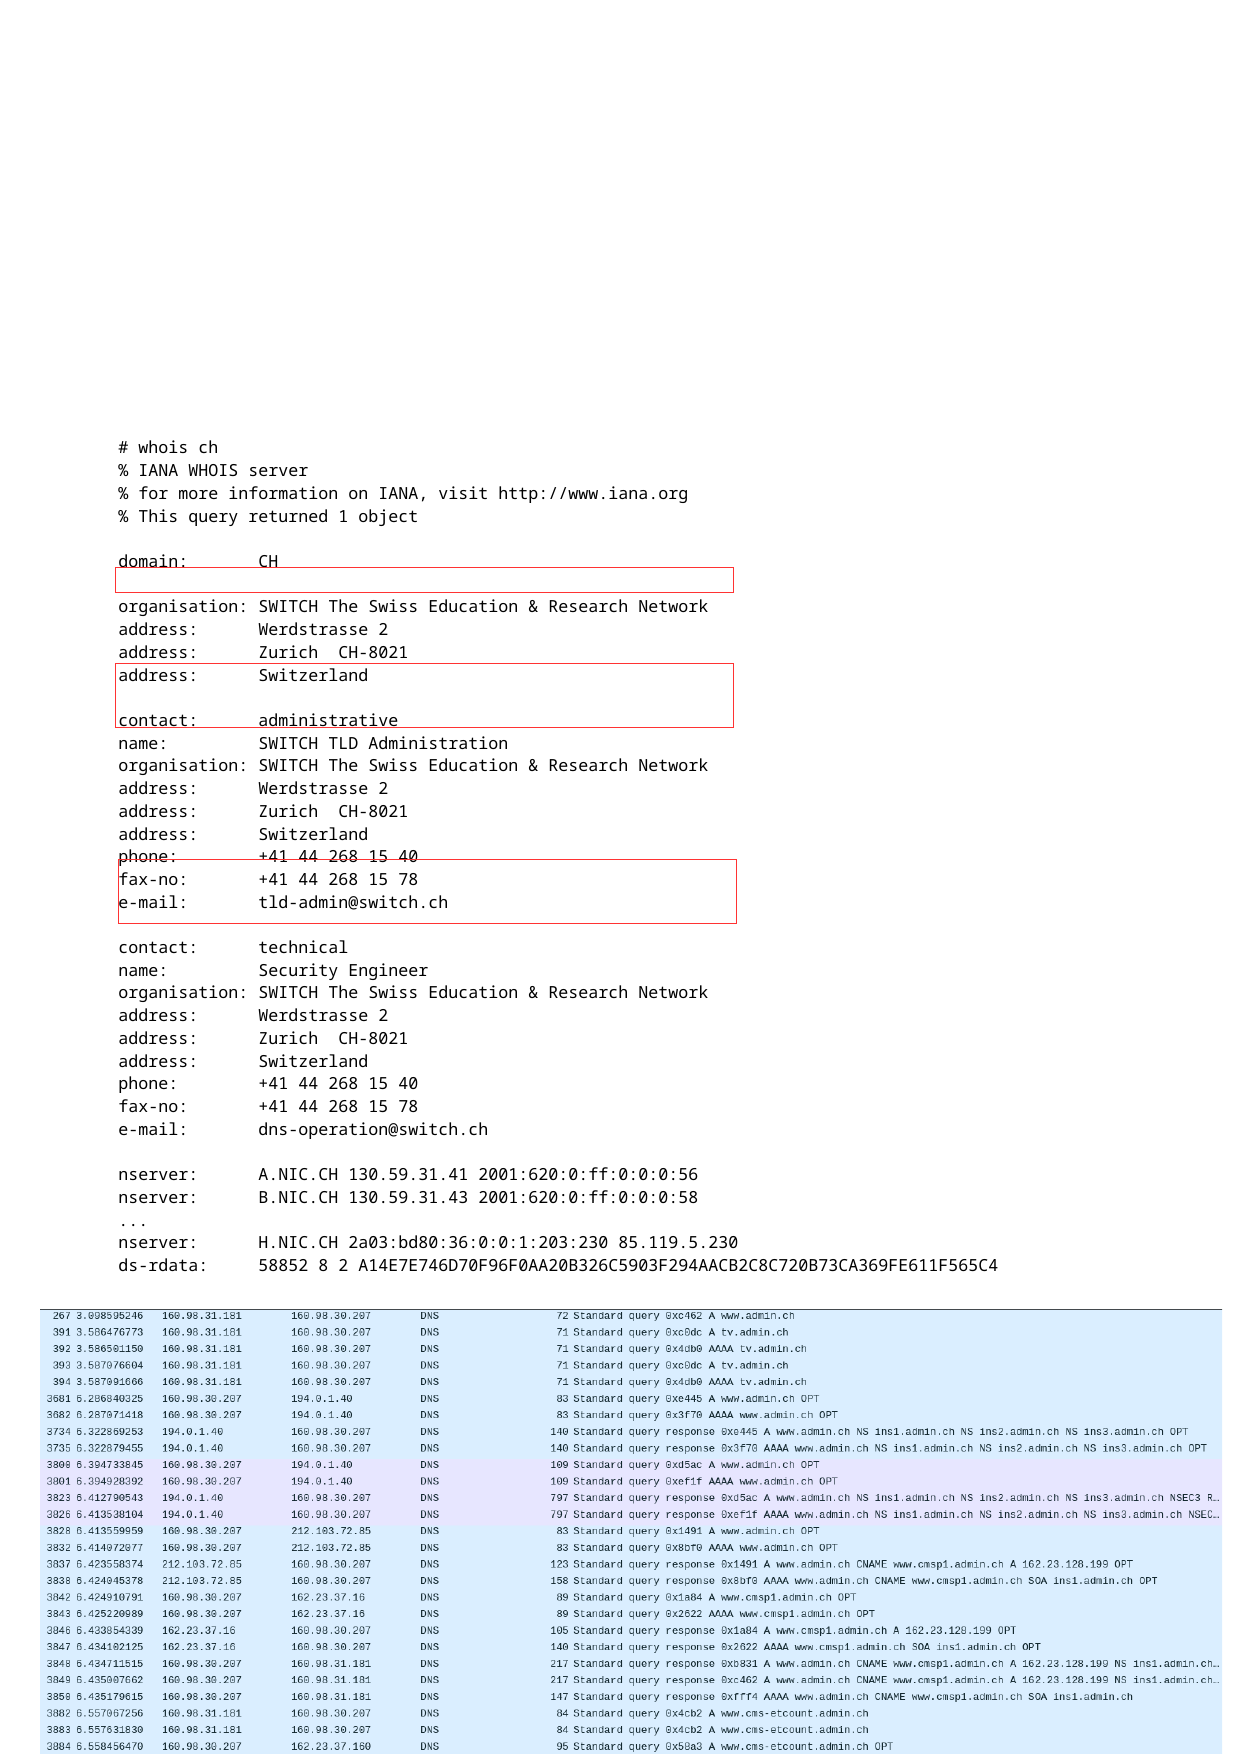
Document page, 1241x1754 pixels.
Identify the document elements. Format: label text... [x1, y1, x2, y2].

text # whois ch % IANA WHOIS server % for more information on IANA, visit http://www.iana.org % This query returned 1 object domain: CH organisation: SWITCH The Swiss Education & Research Network address: Werdstrasse 2 address: Zurich CH-8021 address: Switzerland contact: administrative name: SWITCH TLD Administration organisation: SWITCH The Swiss Education & Research Network address: Werdstrasse 2 address: Zurich CH-8021 address: Switzerland phone: +41 44 268 15 40 fax-no: +41 44 268 15 78 e-mail: tld-admin@switch.ch contact: technical name: Security Engineer organisation: SWITCH The Swiss Education & Research Network address: Werdstrasse 2 address: Zurich CH-8021 address: Switzerland phone: +41 44 268 15 40 fax-no: +41 44 268 15 78 e-mail: dns-operation@switch.ch nserver: A.NIC.CH 130.59.31.41 2001:620:0:ff:0:0:0:56 nserver: B.NIC.CH 130.59.31.43 2001:620:0:ff:0:0:0:58 ... nserver: H.NIC.CH 2a03:bd80:36:0:0:1:203:230 85.119.5.230 ds-rdata: 58852 8 2 A14E7E746D70F96F0AA20B326C5903F294AACB2C8C720B73CA369FE611F565C4 [118, 436, 1122, 1299]
picture [40, 1309, 1223, 1754]
